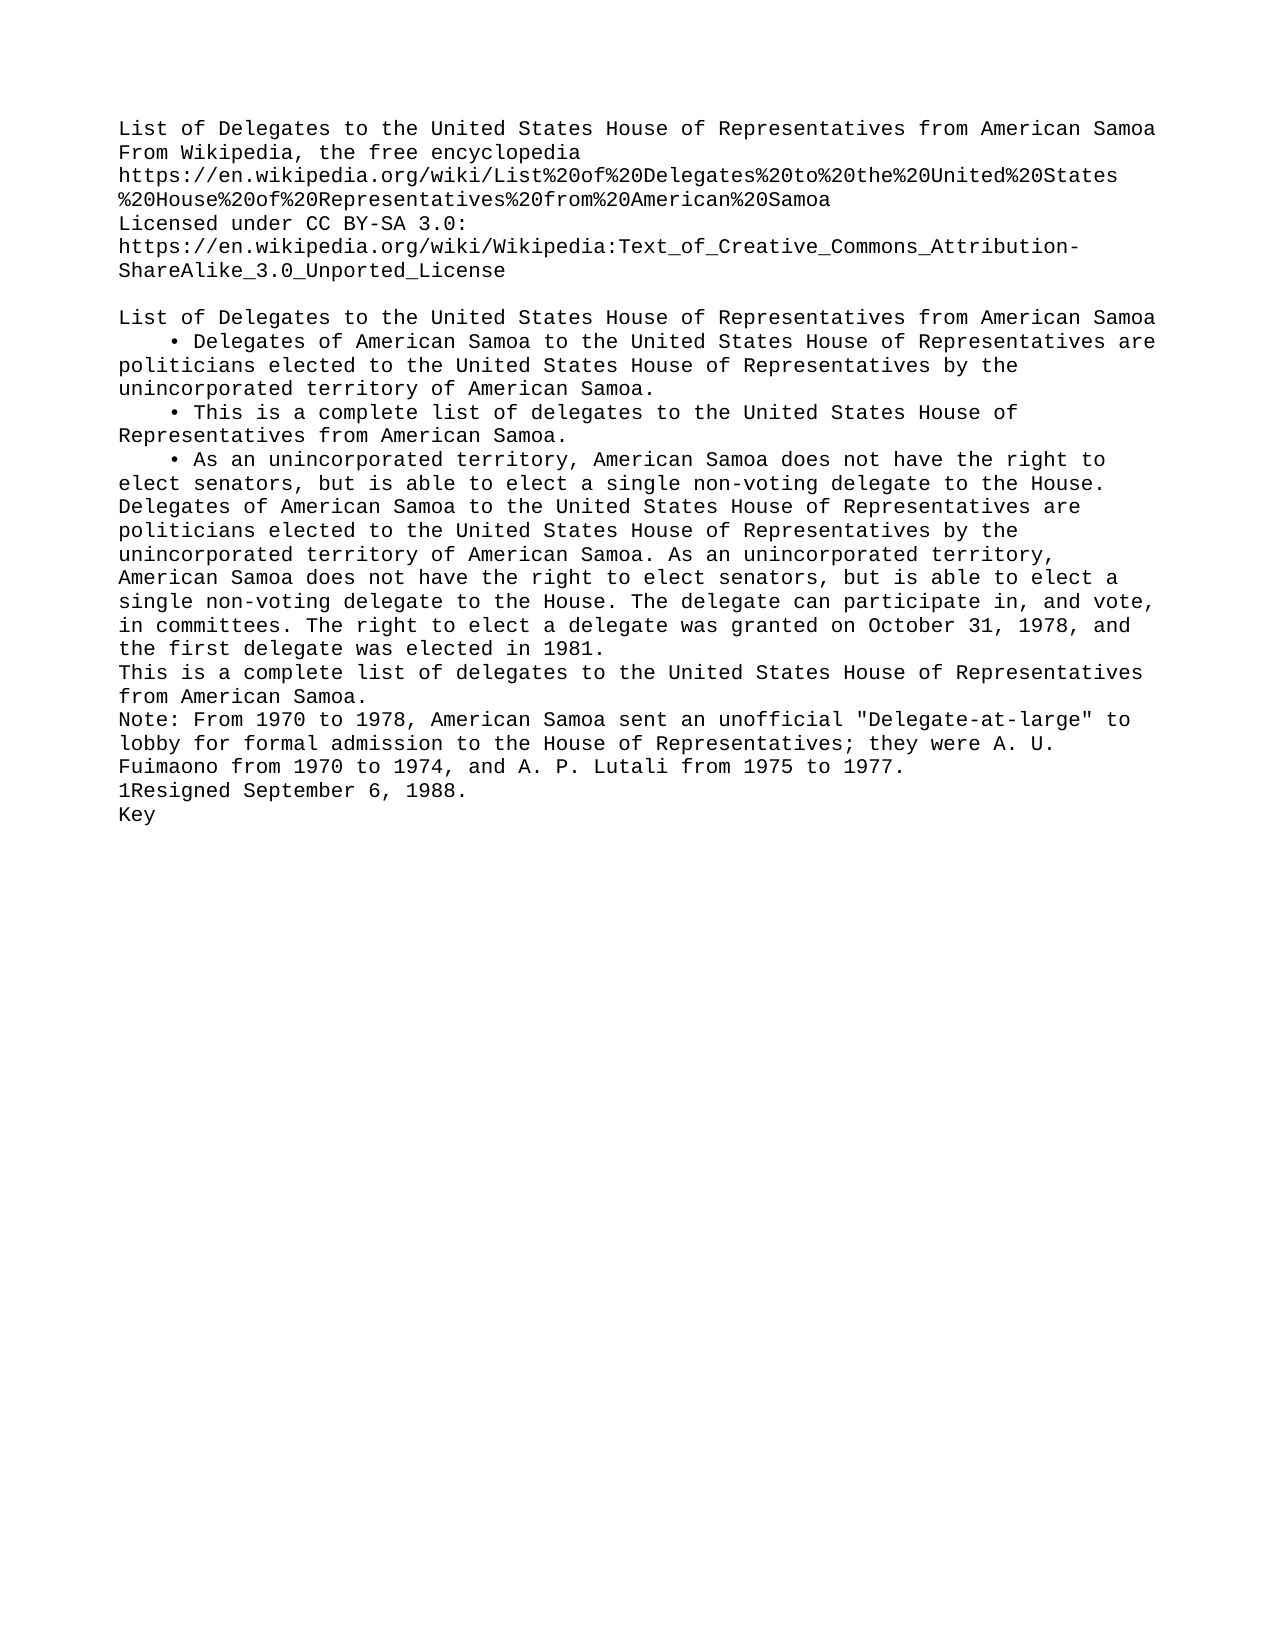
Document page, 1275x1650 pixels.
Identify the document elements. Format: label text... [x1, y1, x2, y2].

text Delegates of American Samoa to the United States House of Representatives are politicians elected to the United States House of Representatives by the unincorporated territory of American Samoa. As an unincorporated territory, American Samoa does not have the right to elect senators, but is able to elect a single non-voting delegate to the House. The delegate can participate in, and vote, in committees. The right to elect a delegate was granted on October 31, 1978, and the first delegate was elected in 1981. [118, 496, 1157, 662]
text List of Delegates to the United States House of Representatives from American Samoa [118, 118, 1157, 142]
text • Delegates of American Samoa to the United States House of Representatives are politicians elected to the United States House of Representatives by the unincorporated territory of American Samoa. [118, 331, 1157, 402]
text List of Delegates to the United States House of Representatives from American Samoa [118, 307, 1157, 331]
text Key [118, 804, 1157, 827]
text Licensed under CC BY-SA 3.0: [118, 213, 1157, 236]
text • This is a complete list of delegates to the United States House of Representatives from American Samoa. [118, 402, 1157, 449]
text This is a complete list of delegates to the United States House of Representatives from American Samoa. [118, 662, 1157, 709]
text 1Resigned September 6, 1988. [118, 780, 1157, 804]
text https://en.wikipedia.org/wiki/List%20of%20Delegates%20to%20the%20United%20States%20House%20of%20Representatives%20from%20American%20Samoa [118, 165, 1157, 213]
text • As an unincorporated territory, American Samoa does not have the right to elect senators, but is able to elect a single non-voting delegate to the House. [118, 449, 1157, 496]
text Note: From 1970 to 1978, American Samoa sent an unofficial "Delegate-at-large" to lobby for formal admission to the House of Representatives; they were A. U. Fuimaono from 1970 to 1974, and A. P. Lutali from 1975 to 1977. [118, 709, 1157, 780]
text From Wikipedia, the free encyclopedia [118, 142, 1157, 165]
text https://en.wikipedia.org/wiki/Wikipedia:Text_of_Creative_Commons_Attribution-ShareAlike_3.0_Unported_License [118, 236, 1157, 284]
